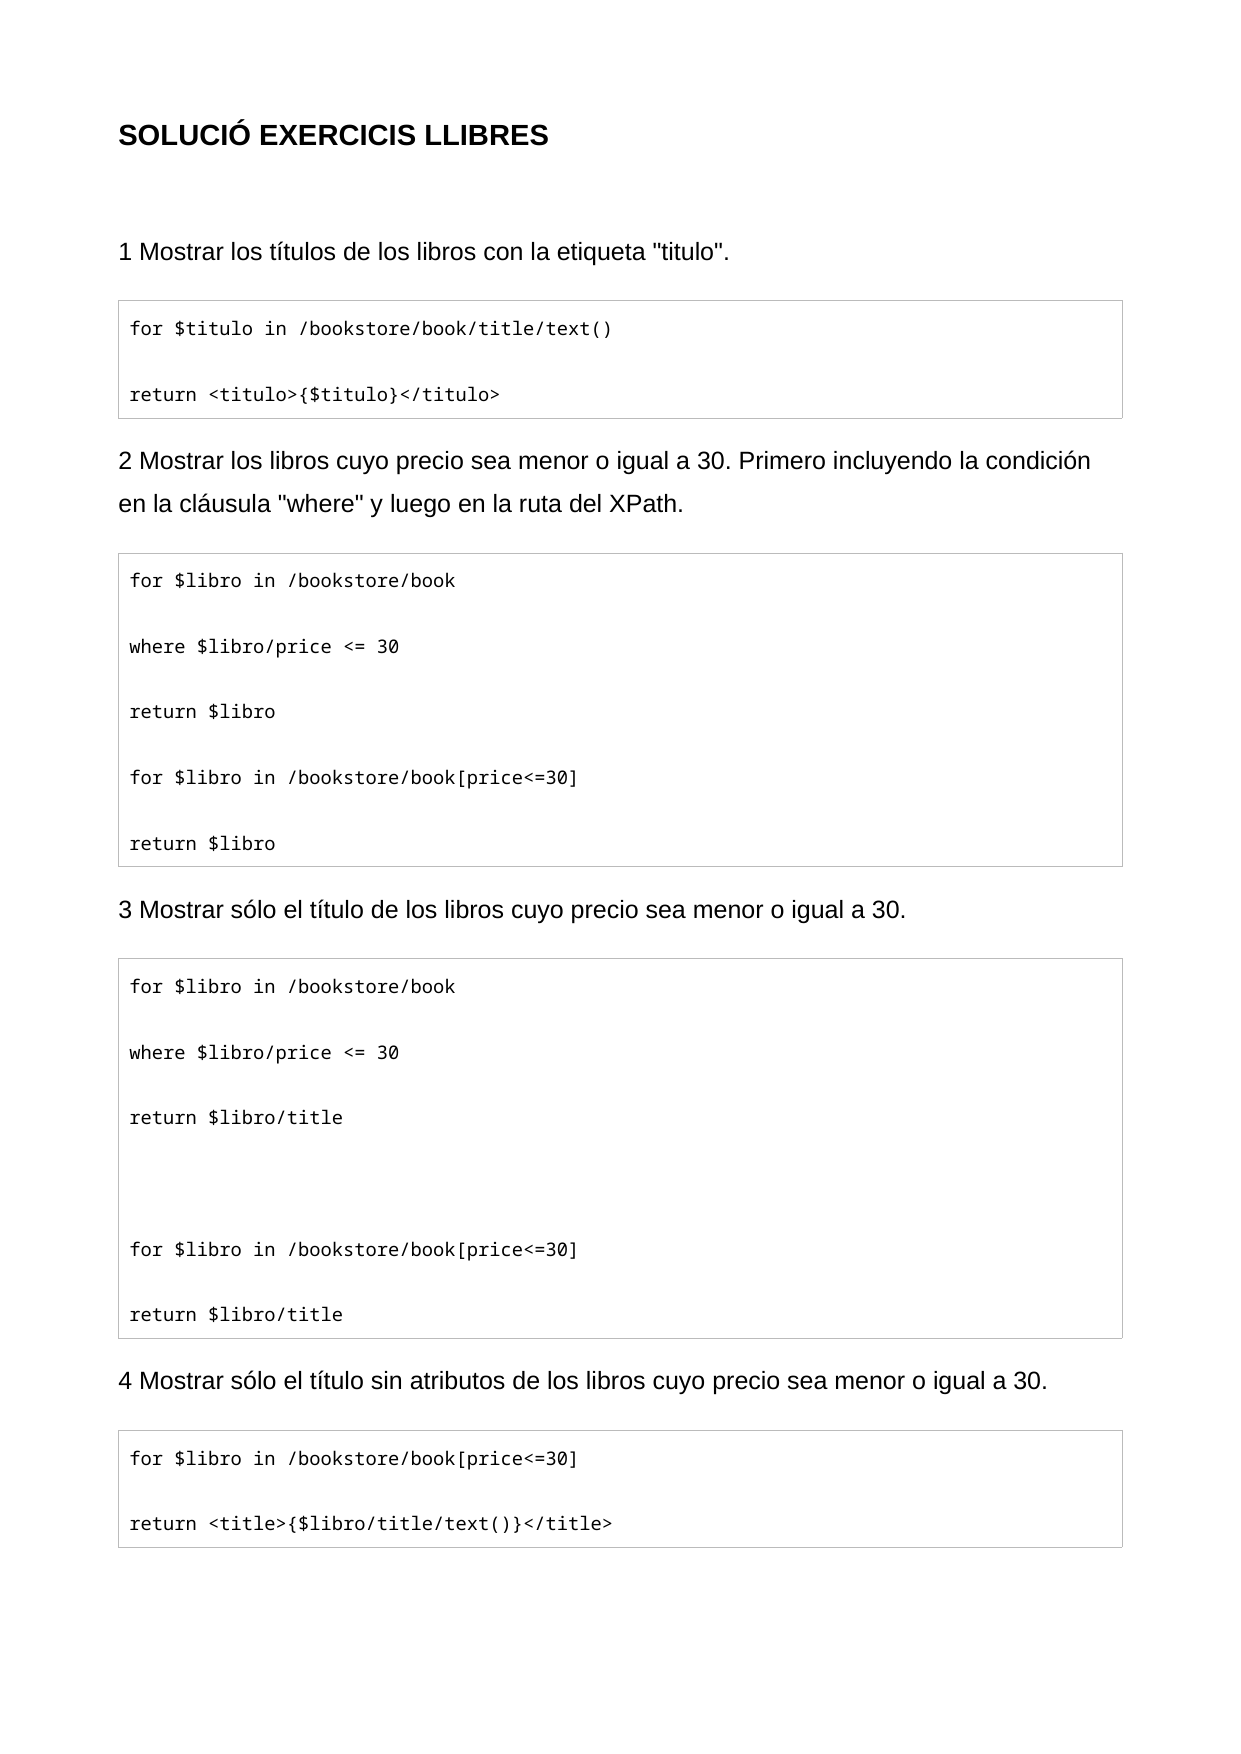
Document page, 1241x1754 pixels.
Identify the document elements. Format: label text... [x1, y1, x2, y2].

list 4 Mostrar sólo el título sin atributos de los libros cuyo precio sea menor o igual a 30. [118, 1366, 1122, 1395]
list 1 Mostrar los títulos de los libros con la etiqueta "titulo". [118, 237, 1122, 266]
text where $libro/price <= 30 [119, 618, 1122, 659]
list 3 Mostrar sólo el título de los libros cuyo precio sea menor o igual a 30. [118, 895, 1122, 923]
text for $libro in /bookstore/book [119, 959, 1122, 999]
text for $libro in /bookstore/book[price<=30] [119, 749, 1122, 790]
text for $libro in /bookstore/book[price<=30] [119, 1431, 1122, 1470]
list SOLUCIÓ EXERCICIS LLIBRES [118, 118, 1122, 152]
text return $libro [119, 684, 1122, 724]
text for $libro in /bookstore/book [119, 554, 1122, 593]
list 2 Mostrar los libros cuyo precio sea menor o igual a 30. Primero incluyendo la condición en la cláusula "where" y luego en la ruta del XPath. [118, 446, 1122, 518]
text return $libro [119, 815, 1122, 866]
text return <title>{$libro/title/text()}</title> [119, 1495, 1122, 1547]
text where $libro/price <= 30 [119, 1024, 1122, 1064]
text return $libro/title [119, 1089, 1122, 1130]
text return <titulo>{$titulo}</titulo>​​ [119, 366, 1122, 418]
text for $titulo in /bookstore/book/title/text() [119, 301, 1122, 341]
text return $libro/title [119, 1286, 1122, 1338]
text for $libro in /bookstore/book[price<=30] [119, 1221, 1122, 1261]
